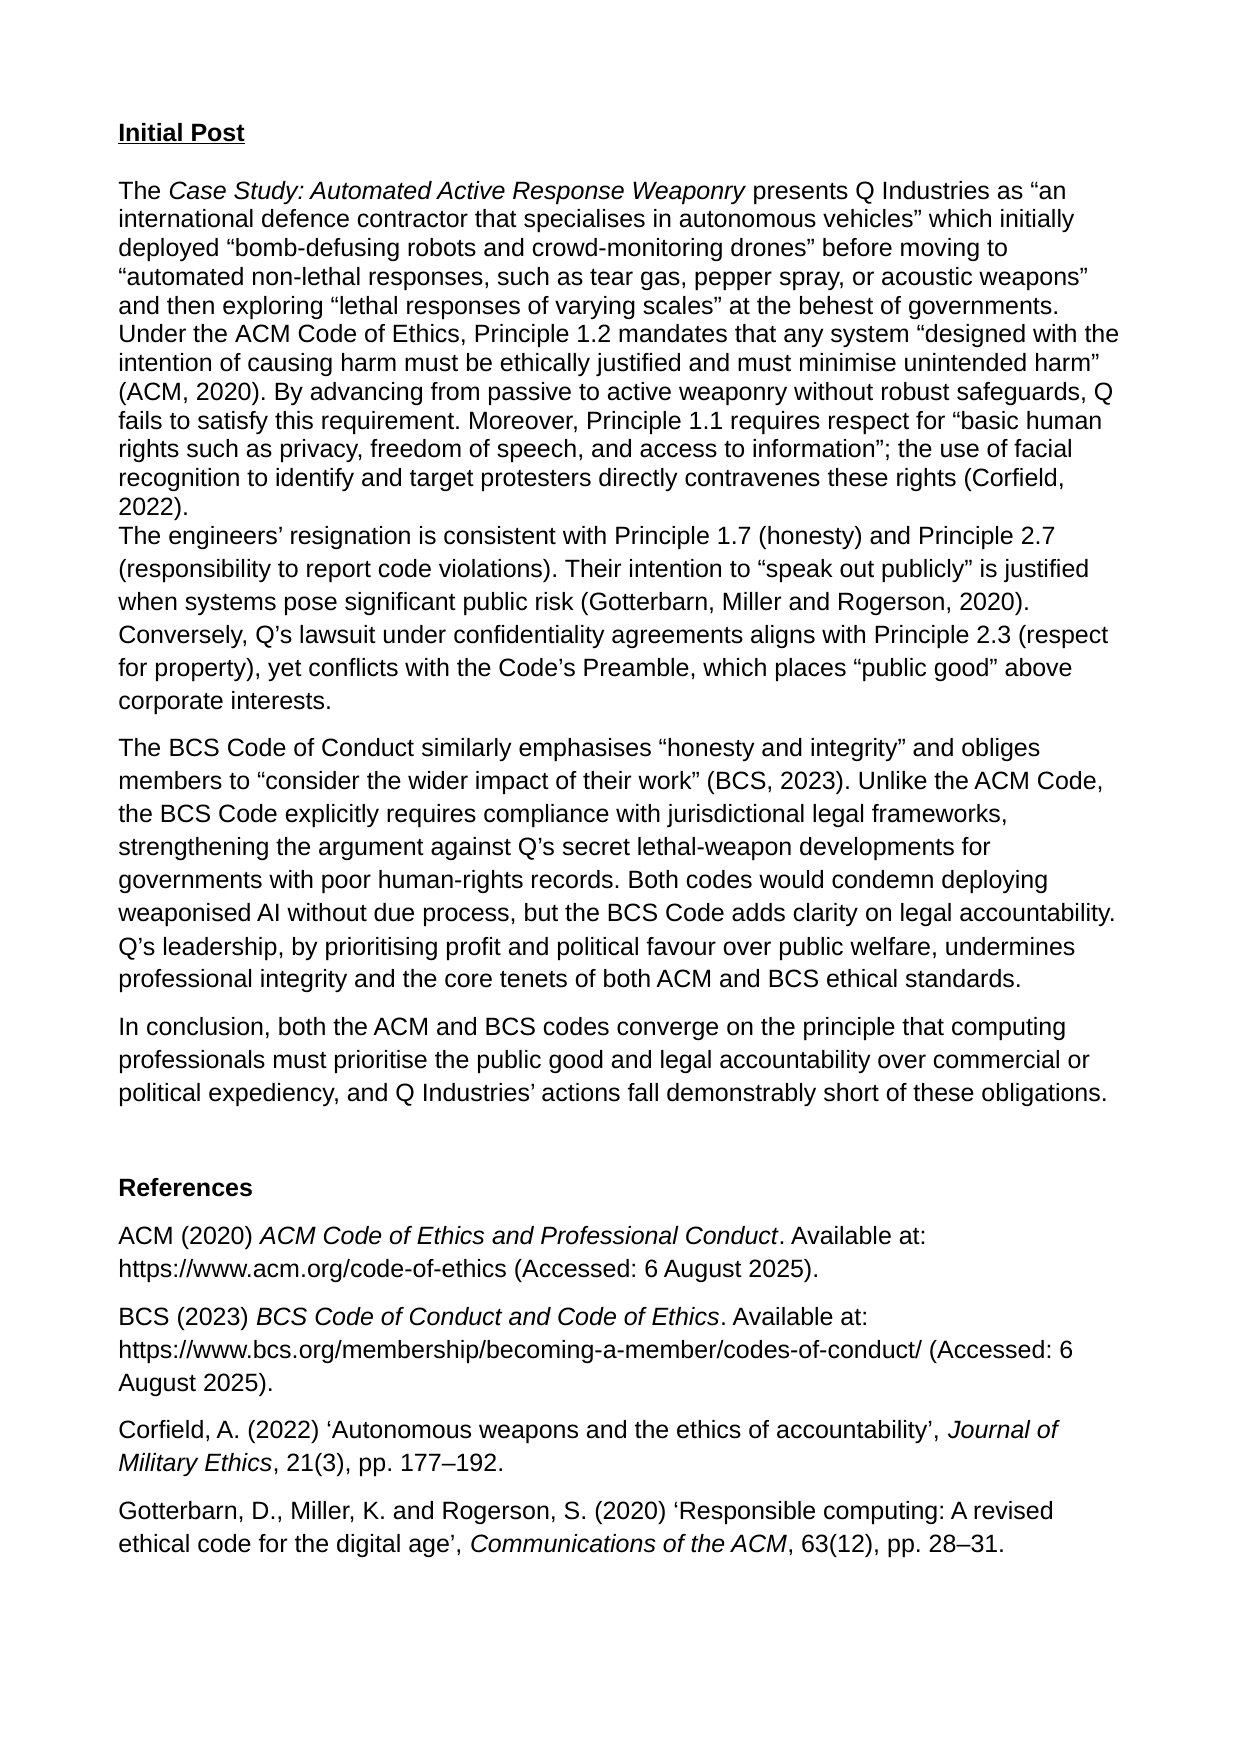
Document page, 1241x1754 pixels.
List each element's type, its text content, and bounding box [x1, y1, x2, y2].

text In conclusion, both the ACM and BCS codes converge on the principle that computing professionals must prioritise the public good and legal accountability over commercial or political expediency, and Q Industries’ actions fall demonstrably short of these obligations. [118, 1012, 1122, 1107]
text References [118, 1173, 1122, 1202]
text The BCS Code of Conduct similarly emphasises “honesty and integrity” and obliges members to “consider the wider impact of their work” (BCS, 2023). Unlike the ACM Code, the BCS Code explicitly requires compliance with jurisdictional legal frameworks, strengthening the argument against Q’s secret lethal-weapon developments for governments with poor human-rights records. Both codes would condemn deploying weaponised AI without due process, but the BCS Code adds clarity on legal accountability. Q’s leadership, by prioritising profit and political favour over public welfare, undermines professional integrity and the core tenets of both ACM and BCS ethical standards. [118, 733, 1122, 993]
text The engineers’ resignation is consistent with Principle 1.7 (honesty) and Principle 2.7 (responsibility to report code violations). Their intention to “speak out publicly” is justified when systems pose significant public risk (Gotterbarn, Miller and Rogerson, 2020). Conversely, Q’s lawsuit under confidentiality agreements aligns with Principle 2.3 (respect for property), yet conflicts with the Code’s Preamble, which places “public good” above corporate interests. [118, 521, 1122, 714]
text Initial Post The Case Study: Automated Active Response Weaponry presents Q Industries as “an international defence contractor that specialises in autonomous vehicles” which initially deployed “bomb-defusing robots and crowd-monitoring drones” before moving to “automated non-lethal responses, such as tear gas, pepper spray, or acoustic weapons” and then exploring “lethal responses of varying scales” at the behest of governments. Under the ACM Code of Ethics, Principle 1.2 mandates that any system “designed with the intention of causing harm must be ethically justified and must minimise unintended harm” (ACM, 2020). By advancing from passive to active weaponry without robust safeguards, Q fails to satisfy this requirement. Moreover, Principle 1.1 requires respect for “basic human rights such as privacy, freedom of speech, and access to information”; the use of facial recognition to identify and target protesters directly contravenes these rights (Corfield, 2022). [118, 118, 1122, 521]
text ACM (2020) ACM Code of Ethics and Professional Conduct. Available at: https://www.acm.org/code-of-ethics (Accessed: 6 August 2025). [118, 1221, 1122, 1283]
text Gotterbarn, D., Miller, K. and Rogerson, S. (2020) ‘Responsible computing: A revised ethical code for the digital age’, Communications of the ACM, 63(12), pp. 28–31. [118, 1496, 1122, 1624]
text Corfield, A. (2022) ‘Autonomous weapons and the ethics of accountability’, Journal of Military Ethics, 21(3), pp. 177–192. [118, 1415, 1122, 1477]
text BCS (2023) BCS Code of Conduct and Code of Ethics. Available at: https://www.bcs.org/membership/becoming-a-member/codes-of-conduct/ (Accessed: 6 August 2025). [118, 1302, 1122, 1396]
